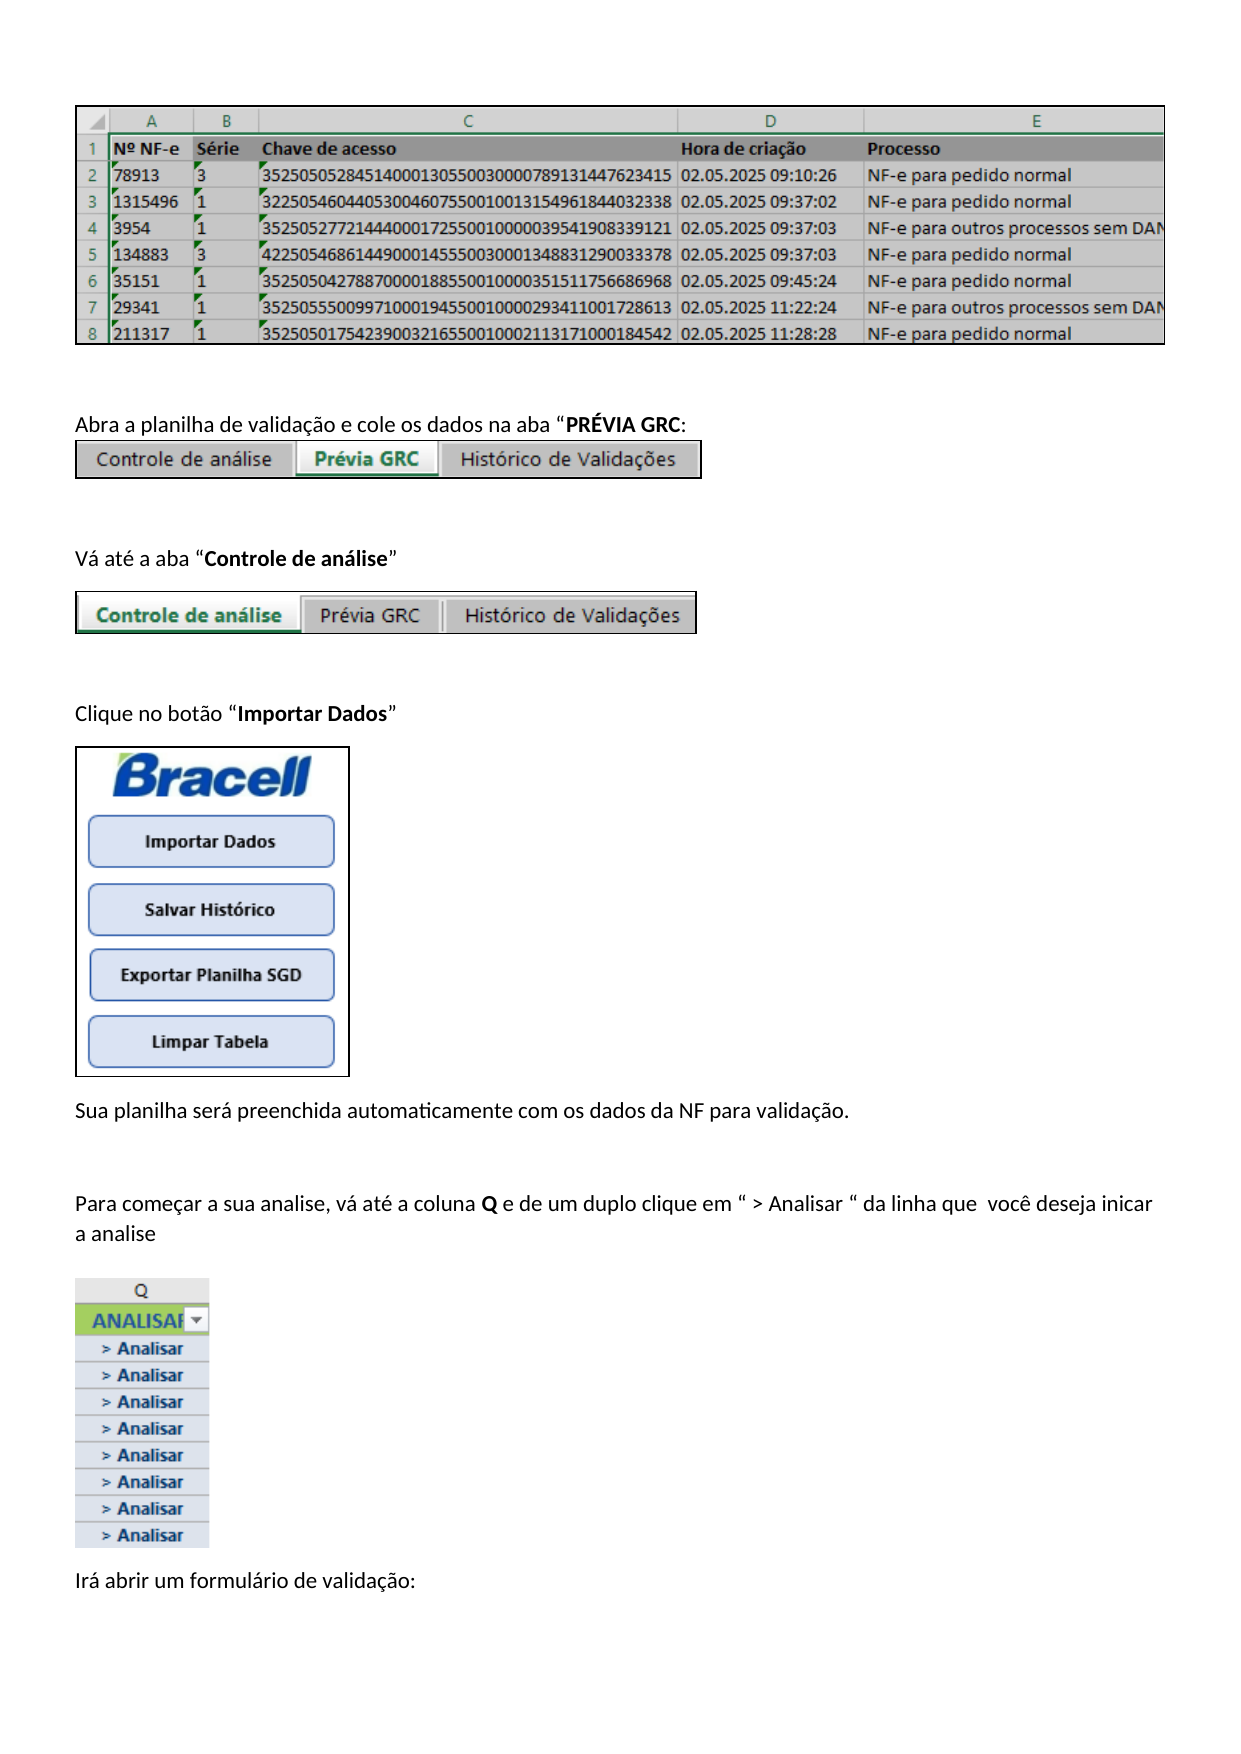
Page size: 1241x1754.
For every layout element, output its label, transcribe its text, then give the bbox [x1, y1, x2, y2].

text Irá abrir um formulário de validação: [75, 1566, 1165, 1624]
text Para começar a sua analise, vá até a coluna Q e de um duplo clique em “ > Analisar “ da linha que você deseja inicar a analise [75, 1189, 1165, 1547]
text Sua planilha será preenchida automaticamente com os dados da NF para validação. [75, 1096, 1165, 1124]
text [75, 75, 1165, 105]
text Clique no botão “Importar Dados” [75, 699, 1165, 727]
text Vá até a aba “Controle de análise” [75, 544, 1165, 572]
text Abra a planilha de validação e cole os dados na aba “PRÉVIA GRC: [75, 410, 1165, 479]
